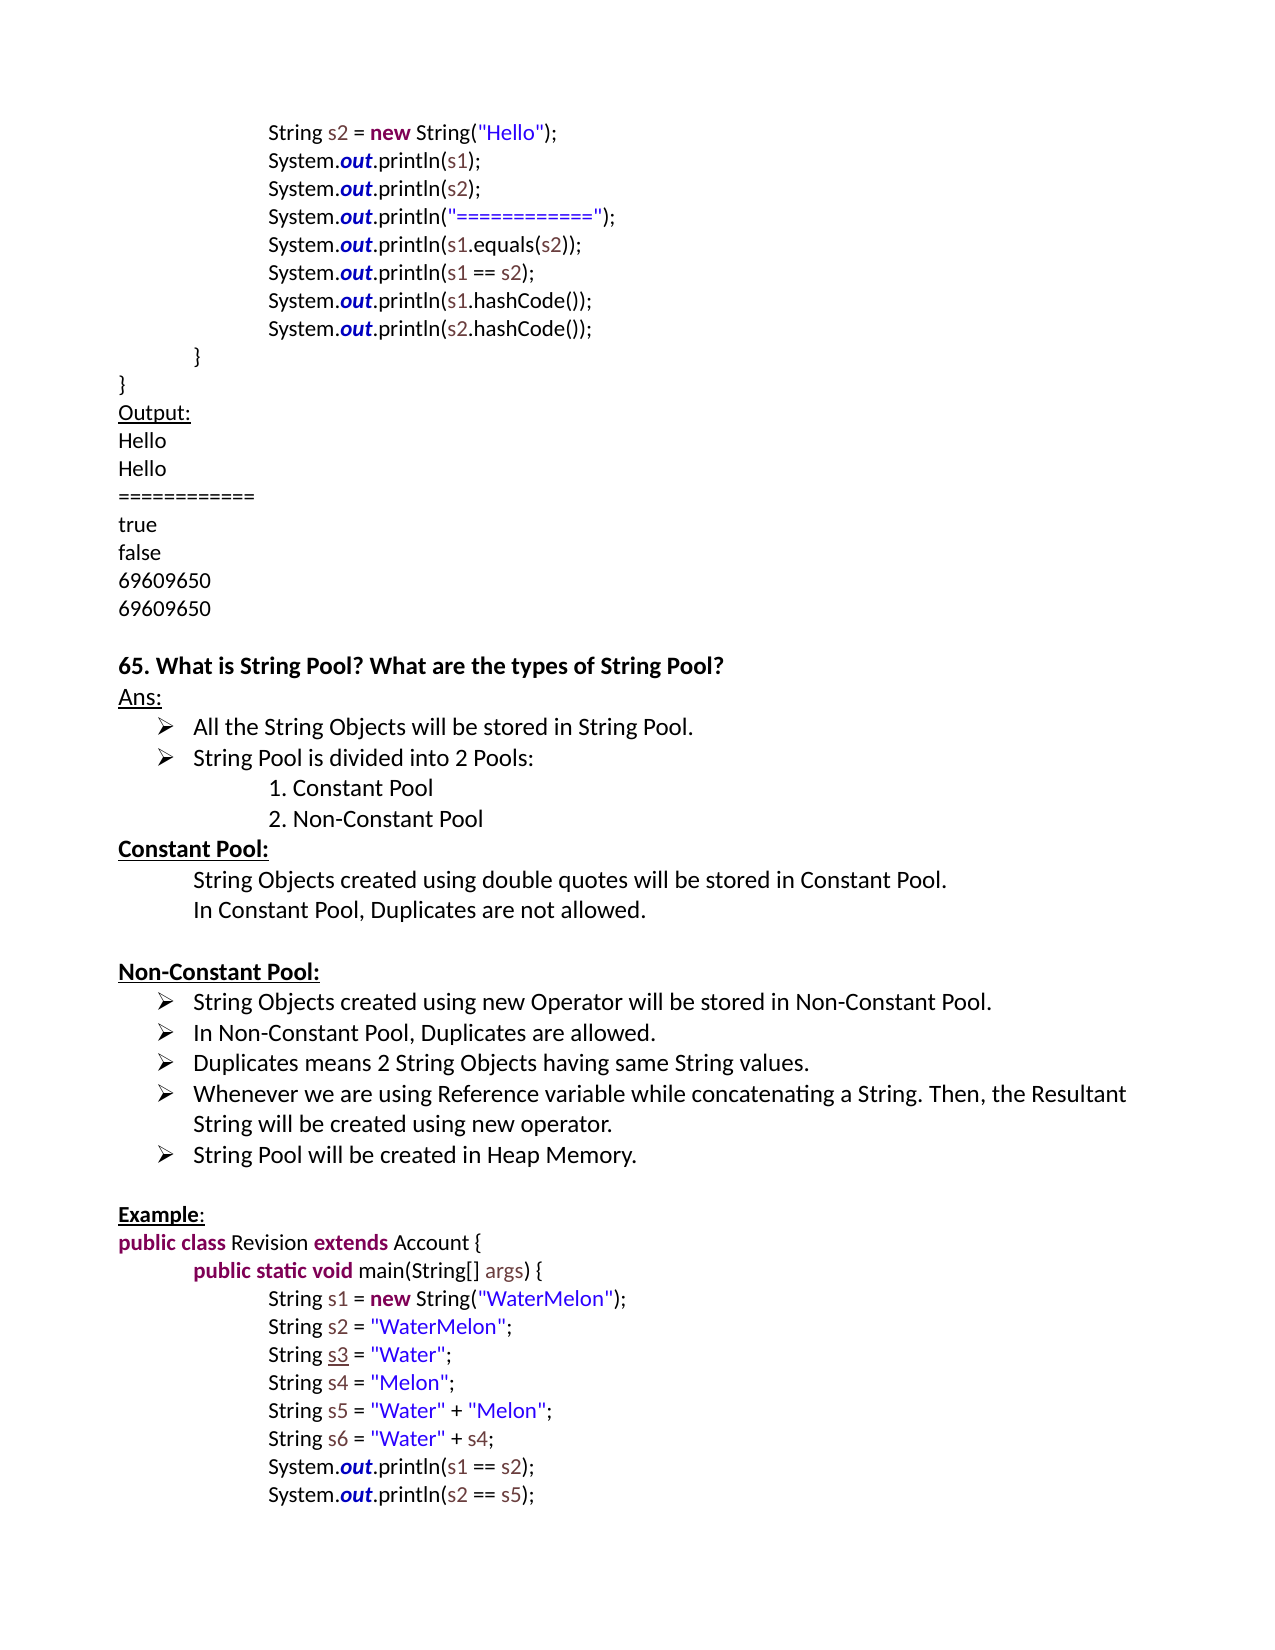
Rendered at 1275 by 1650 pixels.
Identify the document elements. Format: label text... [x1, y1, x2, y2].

text Hello [118, 426, 1157, 454]
text System.out.println(s2.hashCode()); [118, 314, 1157, 342]
text 69609650 [118, 566, 1157, 594]
list String Pool is divided into 2 Pools: [156, 742, 1157, 773]
text String s2 = new String("Hello"); [118, 118, 1157, 146]
text public class Revision extends Account { [118, 1228, 1157, 1256]
text String s4 = "Melon"; [118, 1368, 1157, 1396]
text String s6 = "Water" + s4; [118, 1424, 1157, 1452]
text ============ [118, 482, 1157, 510]
text System.out.println(s1.hashCode()); [118, 286, 1157, 314]
text String Objects created using double quotes will be stored in Constant Pool. [118, 864, 1157, 895]
text 69609650 [118, 594, 1157, 622]
text 1. Constant Pool [118, 773, 1157, 803]
text System.out.println(s1.equals(s2)); [118, 230, 1157, 258]
list Duplicates means 2 String Objects having same String values. [156, 1047, 1157, 1078]
text Ans: [118, 681, 1157, 712]
text System.out.println(s1 == s2); [118, 1452, 1157, 1480]
list String Pool will be created in Heap Memory. [156, 1139, 1157, 1169]
text 2. Non-Constant Pool [118, 803, 1157, 834]
text String s2 = "WaterMelon"; [118, 1312, 1157, 1340]
list In Non-Constant Pool, Duplicates are allowed. [156, 1017, 1157, 1047]
text Non-Constant Pool: [118, 956, 1157, 986]
text Example: [118, 1200, 1157, 1228]
list All the String Objects will be stored in String Pool. [156, 712, 1157, 742]
text In Constant Pool, Duplicates are not allowed. [118, 895, 1157, 925]
text true [118, 510, 1157, 538]
list Whenever we are using Reference variable while concatenating a String. Then, the Resultant String will be created using new operator. [156, 1078, 1157, 1139]
text 65. What is String Pool? What are the types of String Pool? [118, 651, 1157, 681]
text System.out.println("============"); [118, 202, 1157, 230]
text false [118, 538, 1157, 566]
text System.out.println(s2 == s5); [118, 1480, 1157, 1508]
text } [118, 342, 1157, 370]
text System.out.println(s1 == s2); [118, 258, 1157, 286]
text System.out.println(s2); [118, 174, 1157, 202]
text System.out.println(s1); [118, 146, 1157, 174]
text Hello [118, 454, 1157, 482]
text String s5 = "Water" + "Melon"; [118, 1396, 1157, 1424]
text public static void main(String[] args) { [118, 1256, 1157, 1284]
text Output: [118, 398, 1157, 426]
text Constant Pool: [118, 834, 1157, 864]
text } [118, 370, 1157, 398]
text String s3 = "Water"; [118, 1340, 1157, 1368]
text String s1 = new String("WaterMelon"); [118, 1284, 1157, 1312]
list String Objects created using new Operator will be stored in Non-Constant Pool. [156, 986, 1157, 1017]
